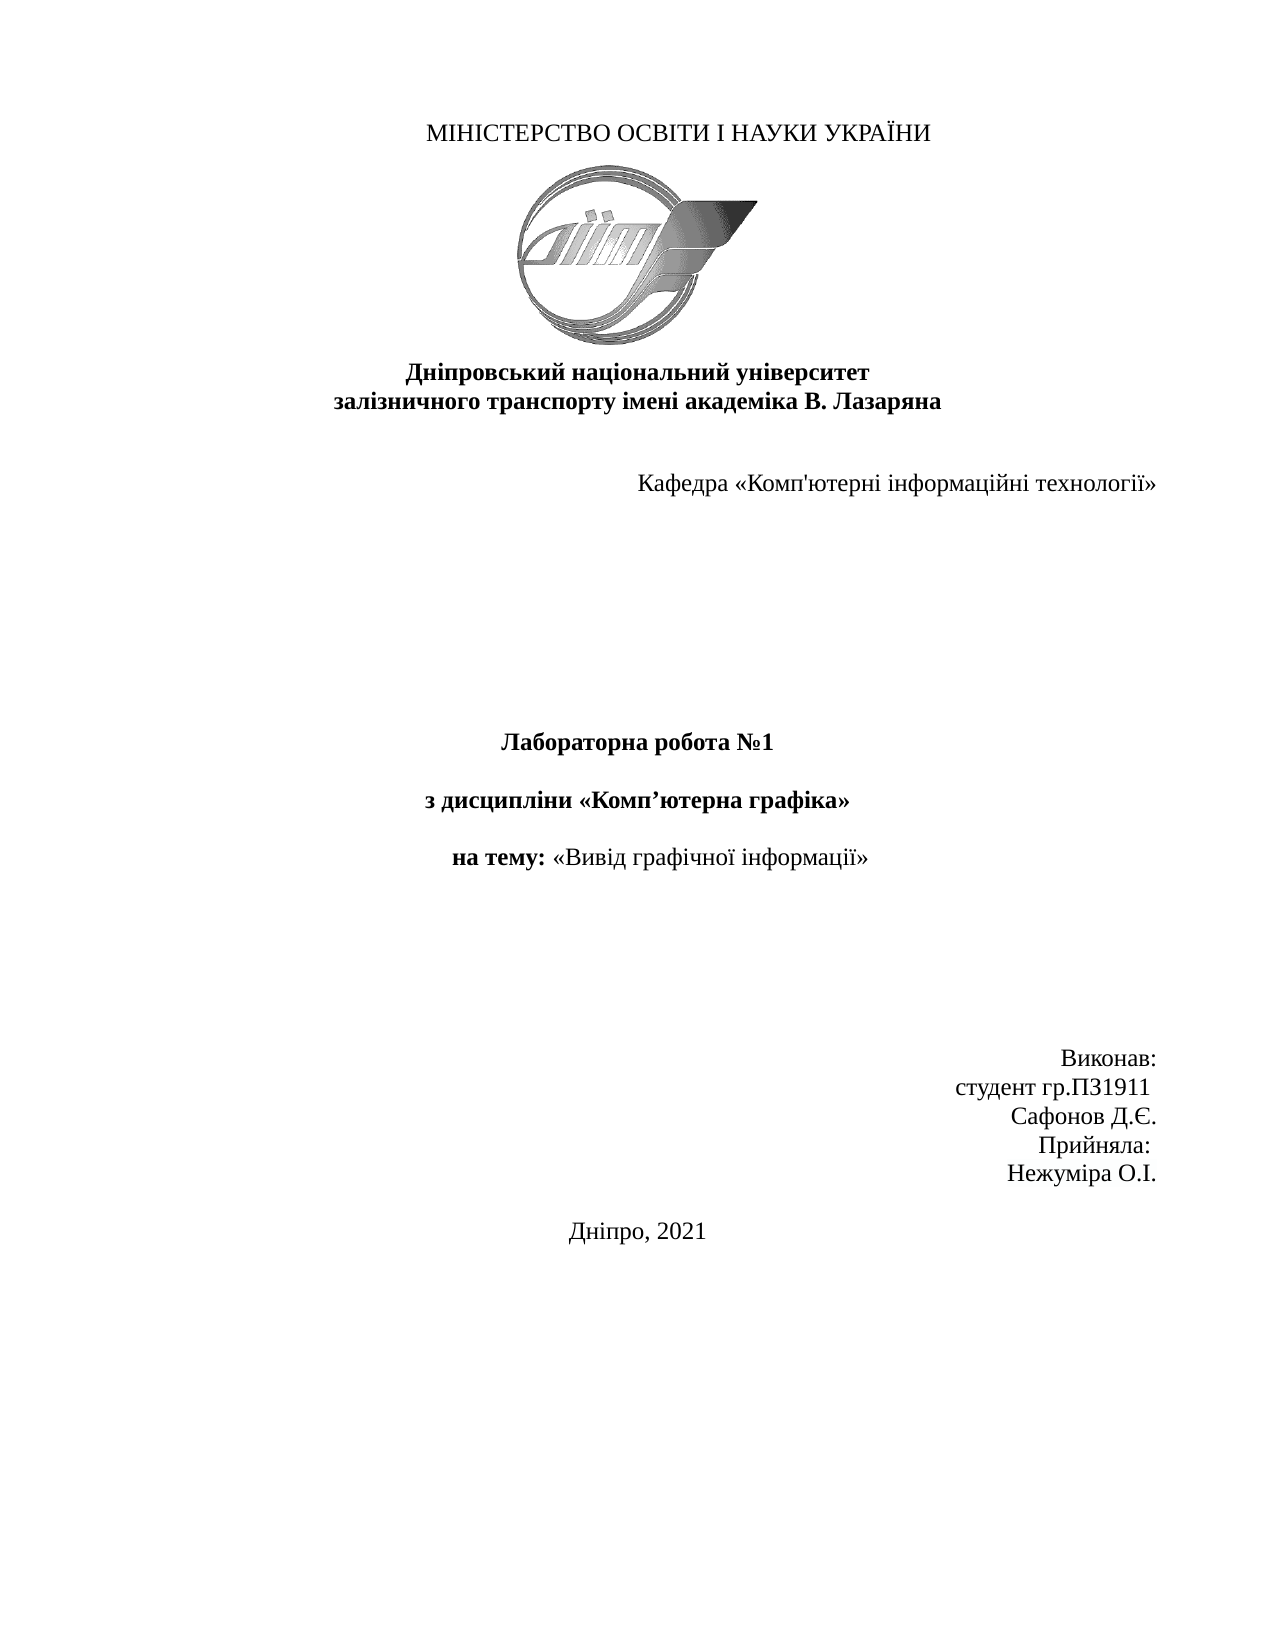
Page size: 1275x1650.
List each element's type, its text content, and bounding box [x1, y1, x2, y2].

text Лабораторна робота №1 [118, 727, 1157, 756]
text Дніпро, 2021 [118, 1216, 1157, 1245]
text Прийняла: [709, 1130, 1157, 1158]
text Нежуміра О.І. [709, 1158, 1157, 1187]
text Виконав: [118, 1043, 1157, 1072]
text з дисципліни «Комп’ютерна графіка» [118, 756, 1157, 813]
text на тему: «Вивід графічної інформації» [118, 842, 1157, 871]
text Сафонов Д.Є. [709, 1101, 1157, 1130]
text Дніпровський національний університет залізничного транспорту імені академіка В. Лазаряна [118, 357, 1157, 415]
text Кафедра «Комп'ютерні інформаційні технології» [118, 468, 1157, 497]
text МІНІСТЕРСТВО ОСВІТИ І НАУКИ УКРАЇНИ [155, 118, 1157, 147]
text студент гр.ПЗ1911 [709, 1072, 1157, 1101]
